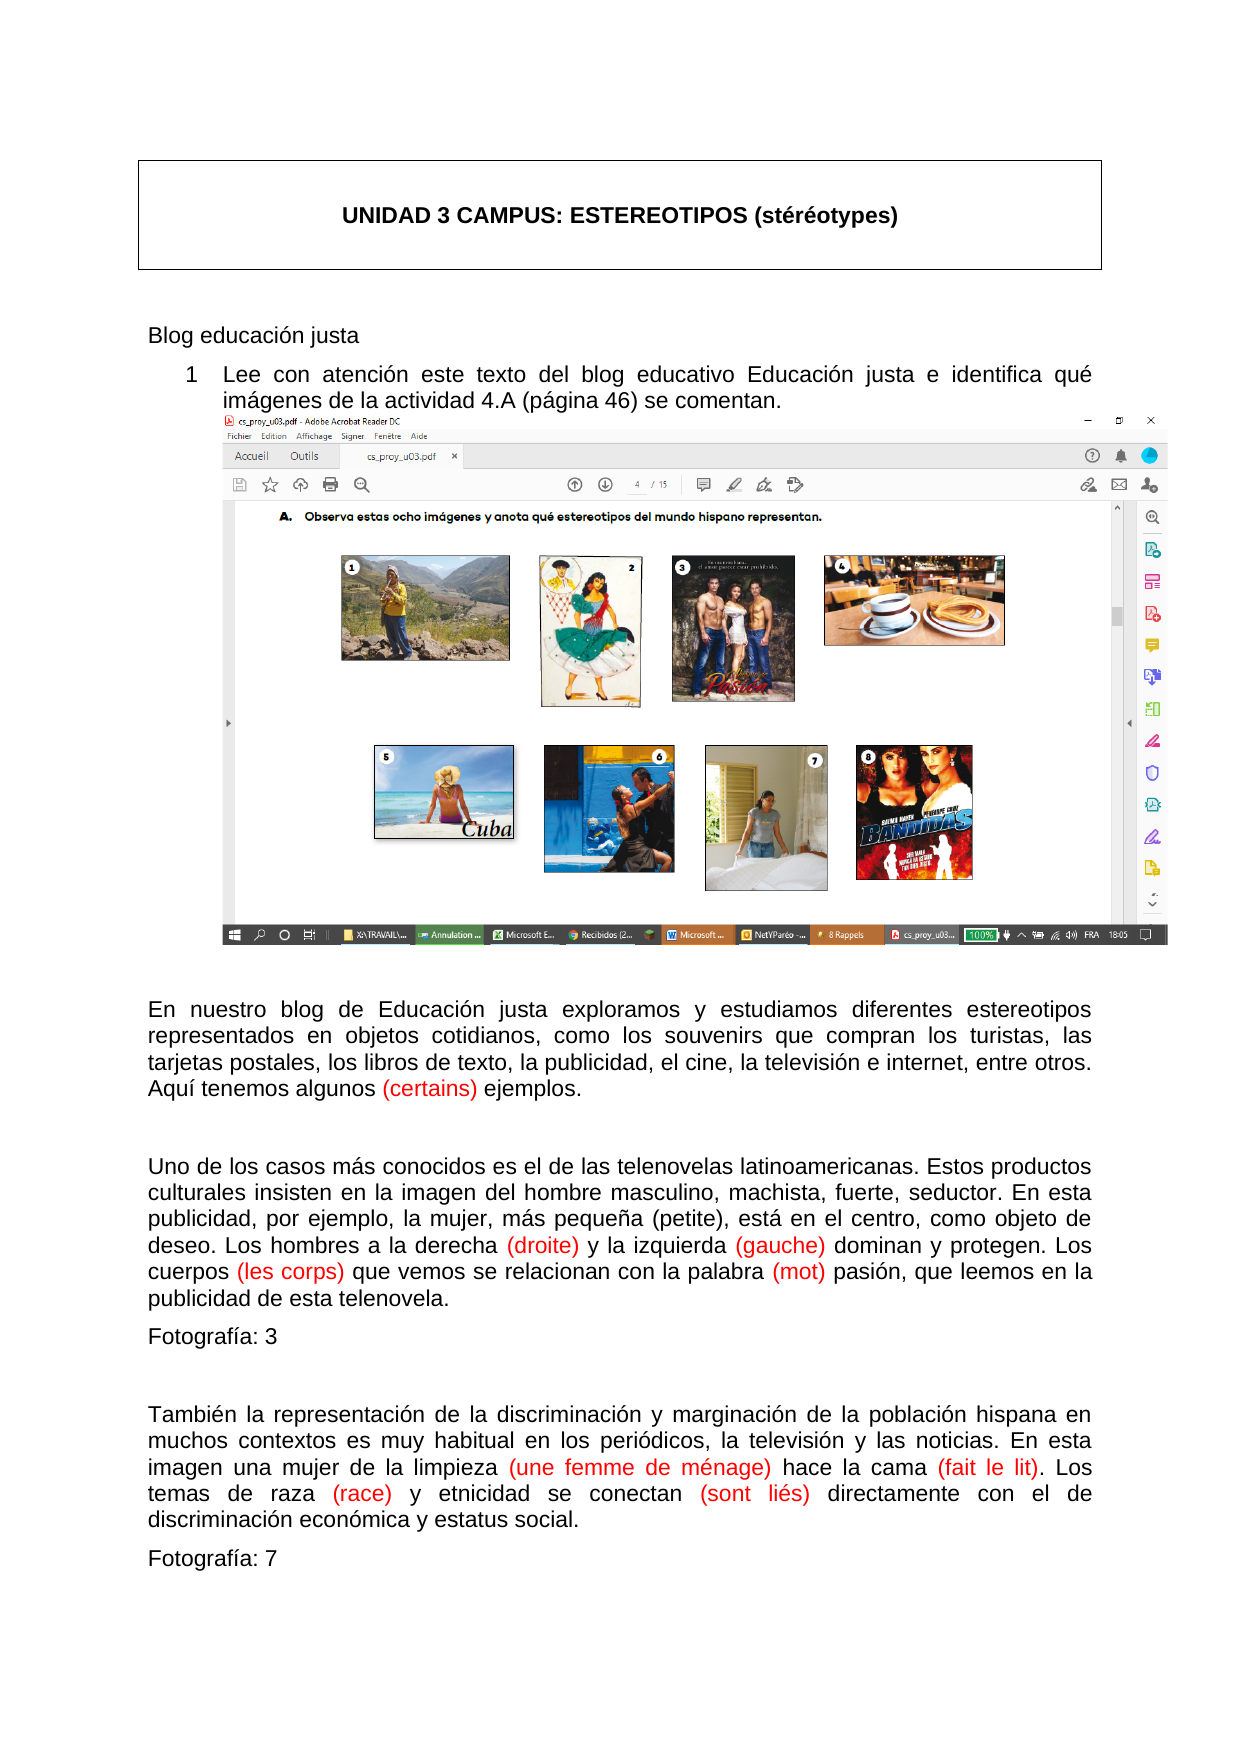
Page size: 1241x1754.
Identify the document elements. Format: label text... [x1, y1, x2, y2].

text Fotografía: 7 [148, 1545, 1093, 1572]
text Blog educación justa [148, 322, 1093, 348]
text Fotografía: 3 [148, 1323, 1093, 1350]
picture [222, 413, 1168, 945]
list Lee con atención este texto del blog educativo Educación justa e identifica qué imágenes de la actividad 4.A (página 46) se comentan. [185, 361, 1093, 413]
text Uno de los casos más conocidos es el de las telenovelas latinoamericanas. Estos productos culturales insisten en la imagen del hombre masculino, machista, fuerte, seductor. En esta publicidad, por ejemplo, la mujer, más pequeña (petite), está en el centro, como objeto de deseo. Los hombres a la derecha (droite) y la izquierda (gauche) dominan y protegen. Los cuerpos (les corps) que vemos se relacionan con la palabra (mot) pasión, que leemos en la publicidad de esta telenovela. [148, 1153, 1093, 1311]
text En nuestro blog de Educación justa exploramos y estudiamos diferentes estereotipos representados en objetos cotidianos, como los souvenirs que compran los turistas, las tarjetas postales, los libros de texto, la publicidad, el cine, la televisión e internet, entre otros. Aquí tenemos algunos (certains) ejemplos. [148, 996, 1093, 1101]
text También la representación de la discriminación y marginación de la población hispana en muchos contextos es muy habitual en los periódicos, la televisión y las noticias. En esta imagen una mujer de la limpieza (une femme de ménage) hace la cama (fait le lit). Los temas de raza (race) y etnicidad se conectan (sont liés) directamente con el de discriminación económica y estatus social. [148, 1401, 1093, 1533]
text UNIDAD 3 CAMPUS: ESTEREOTIPOS (stéréotypes) [139, 199, 1101, 228]
